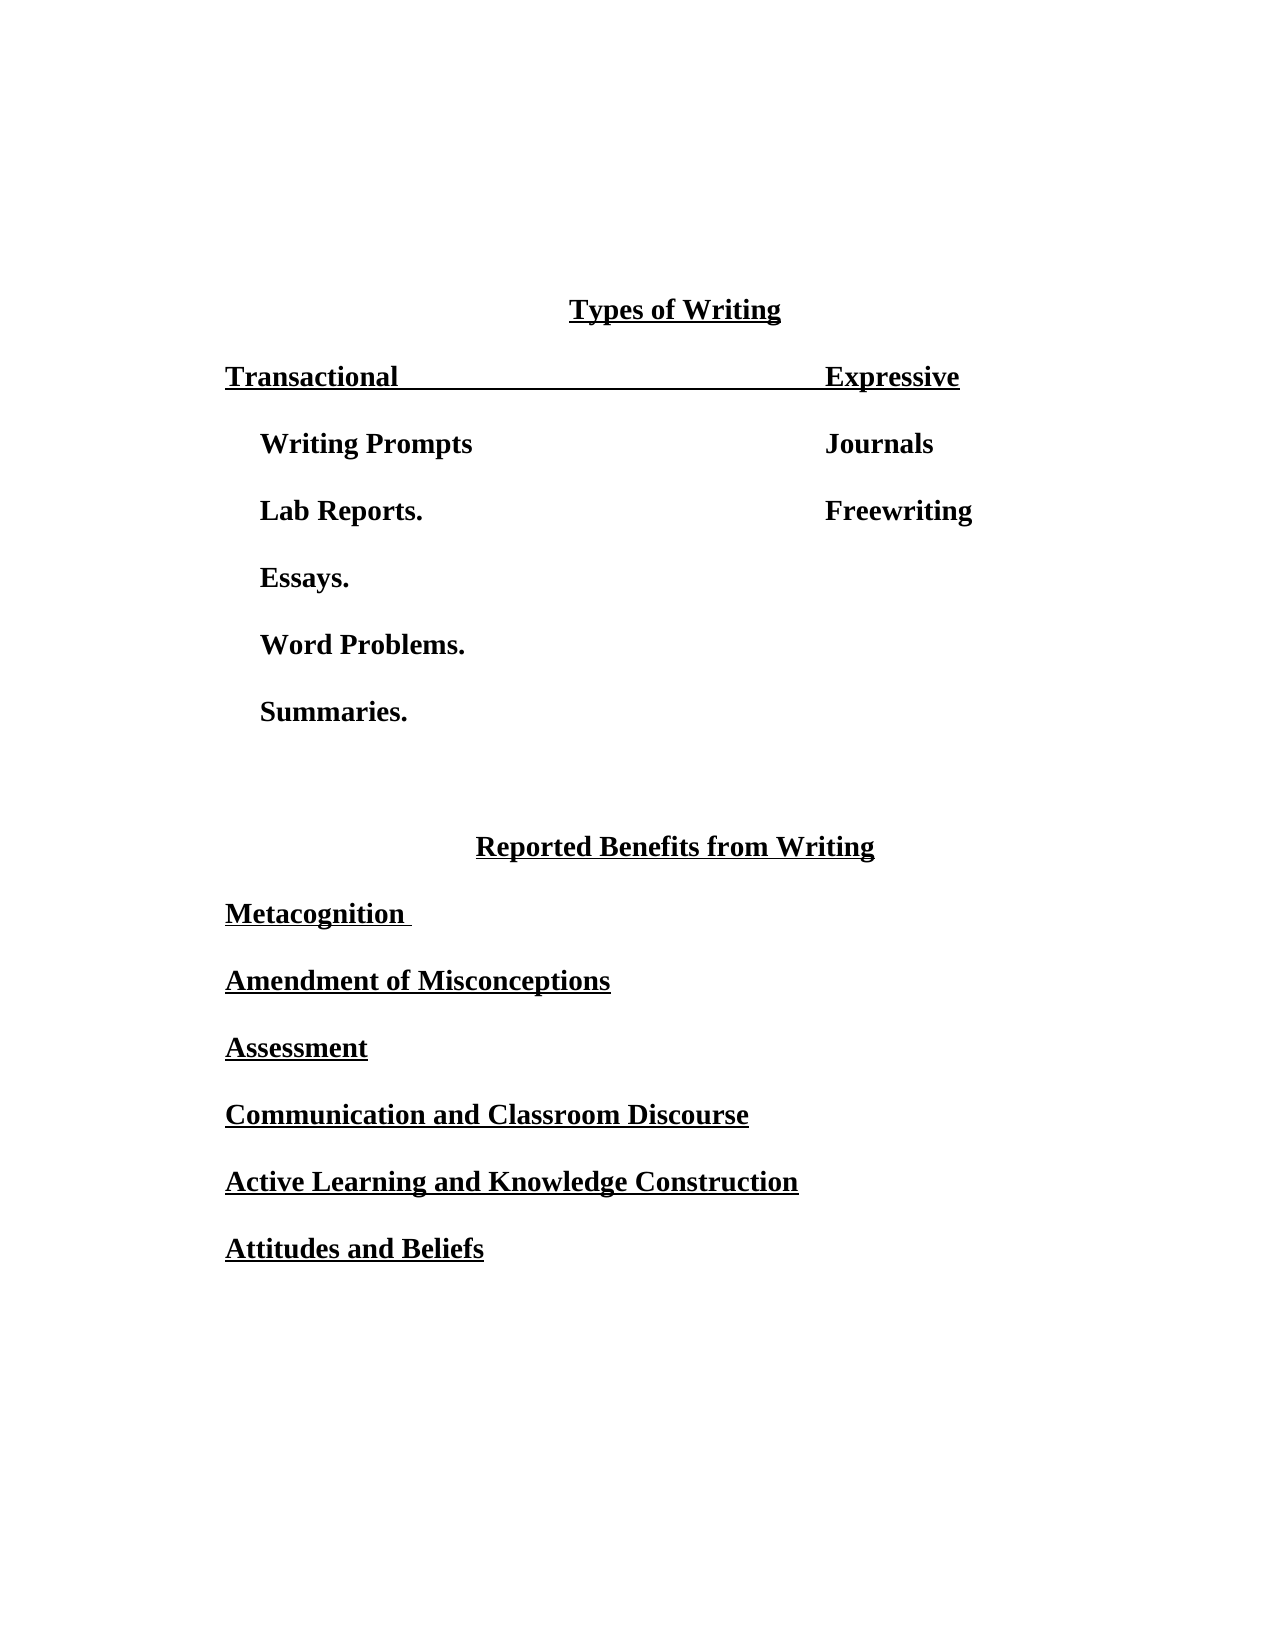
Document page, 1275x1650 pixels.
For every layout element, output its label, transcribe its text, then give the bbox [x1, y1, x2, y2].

subtitle Types of Writing [225, 292, 1125, 326]
text Active Learning and Knowledge Construction [225, 1164, 1125, 1198]
text Communication and Classroom Discourse [225, 1097, 1125, 1131]
text Transactional Expressive [225, 359, 1125, 393]
text Writing Prompts Journals [225, 426, 1125, 460]
text Lab Reports. Freewriting [225, 493, 1125, 527]
text Metacognition [225, 896, 1125, 929]
text Amendment of Misconceptions [225, 963, 1125, 996]
text Summaries. [225, 694, 1125, 728]
subtitle Reported Benefits from Writing [225, 829, 1125, 862]
text Attitudes and Beliefs [225, 1231, 1125, 1265]
text Essays. [225, 560, 1125, 594]
text Assessment [225, 1030, 1125, 1063]
text Word Problems. [225, 627, 1125, 661]
